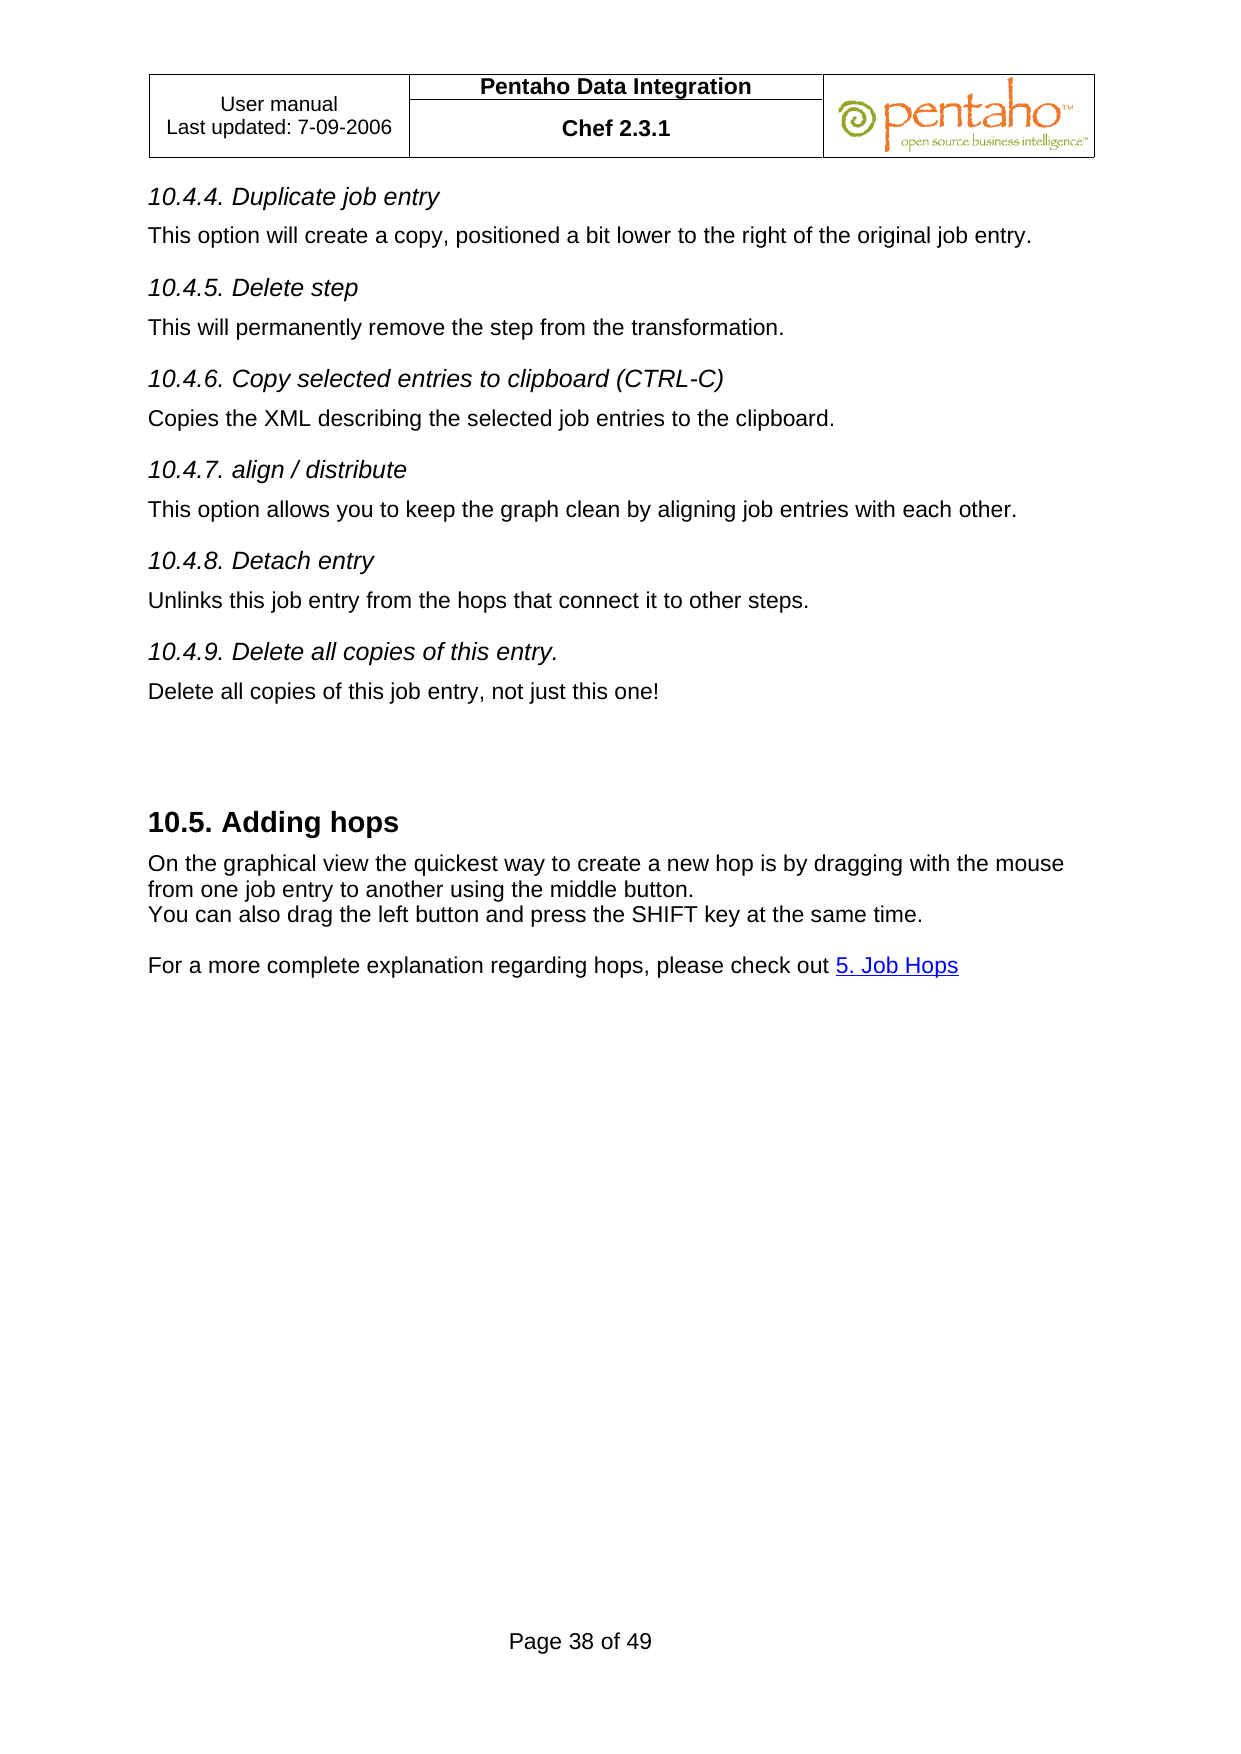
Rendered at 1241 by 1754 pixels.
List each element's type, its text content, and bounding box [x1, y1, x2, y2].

text Delete all copies of this job entry, not just this one! [148, 678, 1092, 704]
text This option will create a copy, positioned a bit lower to the right of the original job entry. [148, 223, 1092, 249]
text This option allows you to keep the graph clean by aligning job entries with each other. [148, 496, 1092, 522]
subtitle align / distribute [148, 456, 1092, 484]
text Unlinks this job entry from the hops that connect it to other steps. [148, 587, 1092, 613]
text You can also drag the left button and press the SHIFT key at the same time. [148, 902, 1092, 927]
subtitle Delete all copies of this entry. [148, 638, 1092, 666]
text On the graphical view the quickest way to create a new hop is by dragging with the mouse from one job entry to another using the middle button. [148, 851, 1092, 902]
text This will permanently remove the step from the transformation. [148, 314, 1092, 340]
text For a more complete explanation regarding hops, please check out 5. Job Hops [148, 953, 1092, 978]
subtitle Copy selected entries to clipboard (CTRL-C) [148, 365, 1092, 393]
subtitle Detach entry [148, 547, 1092, 575]
subtitle Duplicate job entry [148, 183, 1092, 211]
text Copies the XML describing the selected job entries to the clipboard. [148, 405, 1092, 431]
subtitle Delete step [148, 274, 1092, 302]
subtitle Adding hops [148, 806, 1092, 838]
